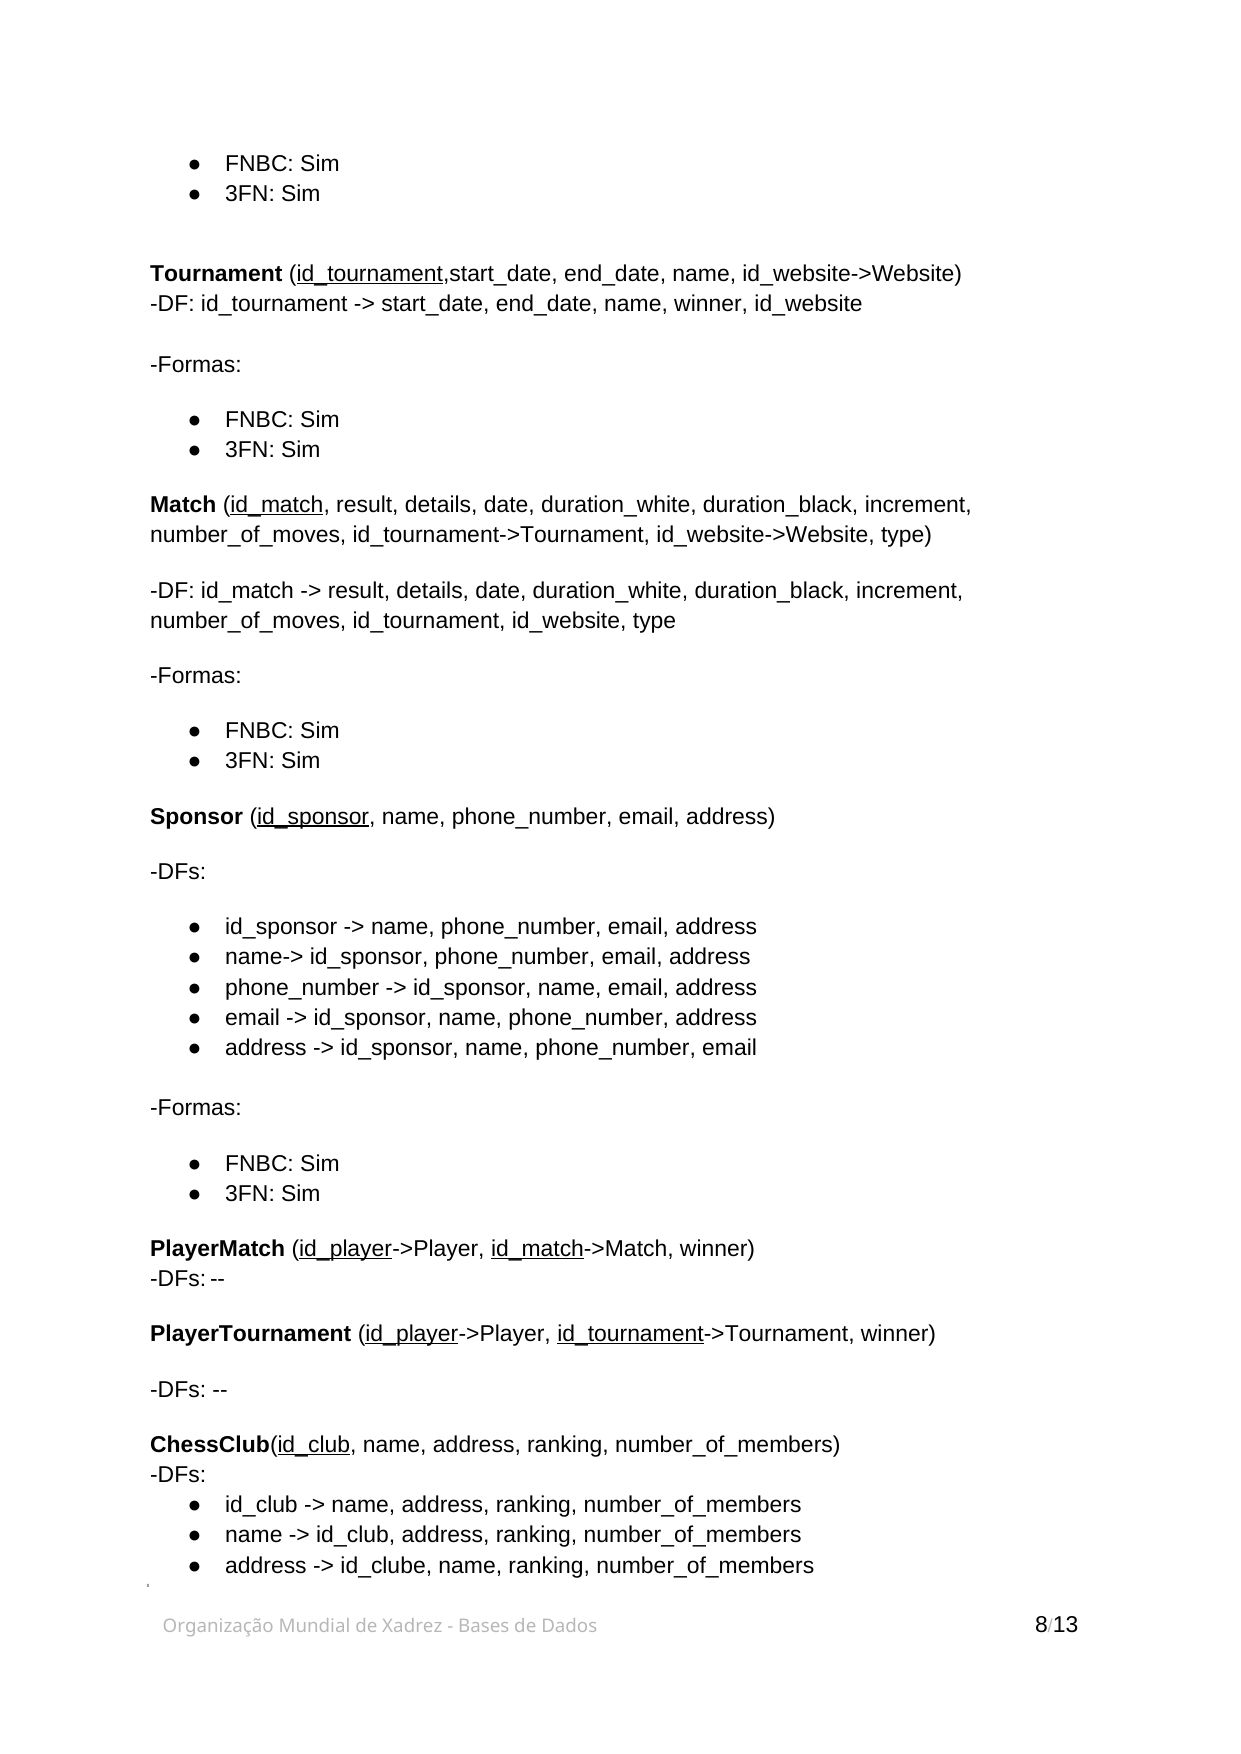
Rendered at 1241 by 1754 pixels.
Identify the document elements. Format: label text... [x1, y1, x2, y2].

text Match (id_match, result, details, date, duration_white, duration_black, increment, [150, 491, 1240, 517]
list FNBC: Sim [187, 406, 1090, 432]
text -DF: id_tournament -> start_date, end_date, name, winner, id_website [150, 290, 1090, 316]
list 3FN: Sim [187, 436, 1090, 462]
text -DFs: [150, 1461, 1090, 1487]
text Tournament (id_tournament,start_date, end_date, name, id_website->Website) [150, 260, 1090, 286]
list FNBC: Sim [187, 150, 1090, 176]
list name-> id_sponsor, phone_number, email, address [187, 943, 1090, 969]
text -Formas: [150, 1094, 1090, 1121]
text -DFs: [150, 858, 1090, 884]
list FNBC: Sim [187, 717, 1090, 743]
text -DFs: -- [150, 1265, 1240, 1291]
list FNBC: Sim [187, 1149, 1090, 1176]
list address -> id_clube, name, ranking, number_of_members [187, 1552, 1090, 1578]
list id_club -> name, address, ranking, number_of_members [187, 1491, 1090, 1517]
text -Formas: [150, 351, 1090, 377]
list 3FN: Sim [187, 180, 1090, 207]
list 3FN: Sim [187, 1180, 1090, 1206]
text -DFs: -- [150, 1376, 1090, 1402]
list email -> id_sponsor, name, phone_number, address [187, 1004, 1090, 1030]
list phone_number -> id_sponsor, name, email, address [187, 973, 1090, 1000]
text Sponsor (id_sponsor, name, phone_number, email, address) [150, 803, 1090, 829]
text -DF: id_match -> result, details, date, duration_white, duration_black, increment, number_of_moves, id_tournament, id_website, type [150, 577, 1090, 633]
list id_sponsor -> name, phone_number, email, address [187, 913, 1090, 939]
text number_of_moves, id_tournament->Tournament, id_website->Website, type) [150, 521, 1090, 548]
text PlayerMatch (id_player->Player, id_match->Match, winner) [150, 1235, 1240, 1261]
text PlayerTournament (id_player->Player, id_tournament->Tournament, winner) [150, 1320, 1090, 1347]
text -Formas: [150, 662, 1090, 688]
list address -> id_sponsor, name, phone_number, email [187, 1034, 1090, 1060]
text ChessClub(id_club, name, address, ranking, number_of_members) [150, 1431, 1090, 1457]
list name -> id_club, address, ranking, number_of_members [187, 1521, 1090, 1548]
list 3FN: Sim [187, 747, 1090, 774]
